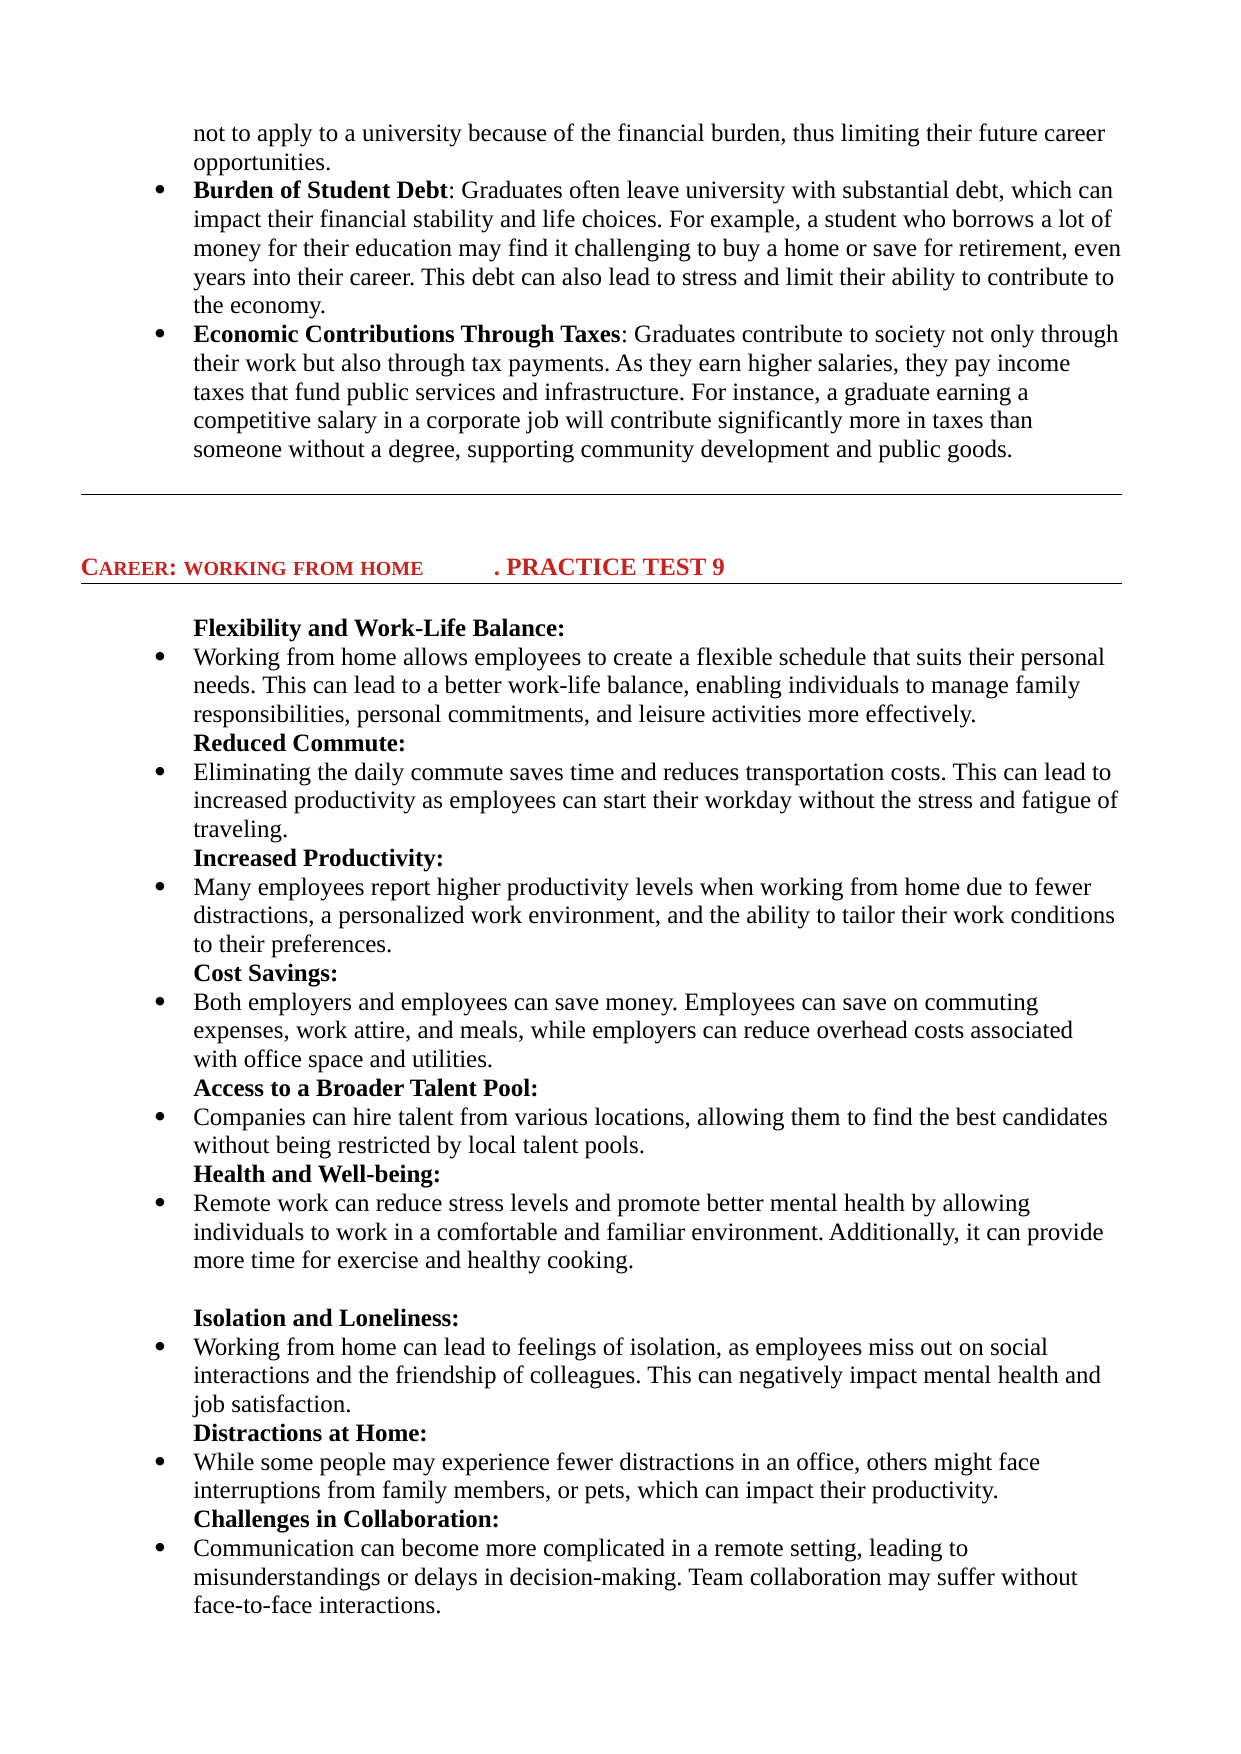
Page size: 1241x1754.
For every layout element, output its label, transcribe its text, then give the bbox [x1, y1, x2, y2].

list Companies can hire talent from various locations, allowing them to find the best candidates without being restricted by local talent pools. [156, 1102, 1122, 1159]
list Access to a Broader Talent Pool: [156, 1073, 1122, 1102]
list Economic Contributions Through Taxes: Graduates contribute to society not only through their work but also through tax payments. As they earn higher salaries, they pay income taxes that fund public services and infrastructure. For instance, a graduate earning a competitive salary in a corporate job will contribute significantly more in taxes than someone without a degree, supporting community development and public goods. [156, 319, 1122, 463]
list Many employees report higher productivity levels when working from home due to fewer distractions, a personalized work environment, and the ability to tailor their work conditions to their preferences. [156, 872, 1122, 958]
list Remote work can reduce stress levels and promote better mental health by allowing individuals to work in a comfortable and familiar environment. Additionally, it can provide more time for exercise and healthy cooking. [156, 1188, 1122, 1274]
list Distractions at Home: [156, 1418, 1122, 1447]
list Increased Productivity: [156, 843, 1122, 872]
list Working from home can lead to feelings of isolation, as employees miss out on social interactions and the friendship of colleagues. This can negatively impact mental health and job satisfaction. [156, 1332, 1122, 1418]
list not to apply to a university because of the financial burden, thus limiting their future career opportunities. [156, 118, 1122, 176]
list Both employers and employees can save money. Employees can save on commuting expenses, work attire, and meals, while employers can reduce overhead costs associated with office space and utilities. [156, 987, 1122, 1073]
list While some people may experience fewer distractions in an office, others might face interruptions from family members, or pets, which can impact their productivity. [156, 1447, 1122, 1504]
subtitle Career: working from home . PRACTICE TEST 9 [81, 552, 1122, 583]
list Flexibility and Work-Life Balance: [156, 613, 1122, 642]
list Burden of Student Debt: Graduates often leave university with substantial debt, which can impact their financial stability and life choices. For example, a student who borrows a lot of money for their education may find it challenging to buy a home or save for retirement, even years into their career. This debt can also lead to stress and limit their ability to contribute to the economy. [156, 176, 1122, 319]
list Cost Savings: [156, 958, 1122, 987]
list Challenges in Collaboration: [156, 1504, 1122, 1533]
list Reduced Commute: [156, 728, 1122, 757]
list Working from home allows employees to create a flexible schedule that suits their personal needs. This can lead to a better work-life balance, enabling individuals to manage family responsibilities, personal commitments, and leisure activities more effectively. [156, 642, 1122, 728]
list Eliminating the daily commute saves time and reduces transportation costs. This can lead to increased productivity as employees can start their workday without the stress and fatigue of traveling. [156, 757, 1122, 843]
list Health and Well-being: [156, 1159, 1122, 1188]
list Communication can become more complicated in a remote setting, leading to misunderstandings or delays in decision-making. Team collaboration may suffer without face-to-face interactions. [156, 1533, 1122, 1619]
list Isolation and Loneliness: [156, 1303, 1122, 1332]
